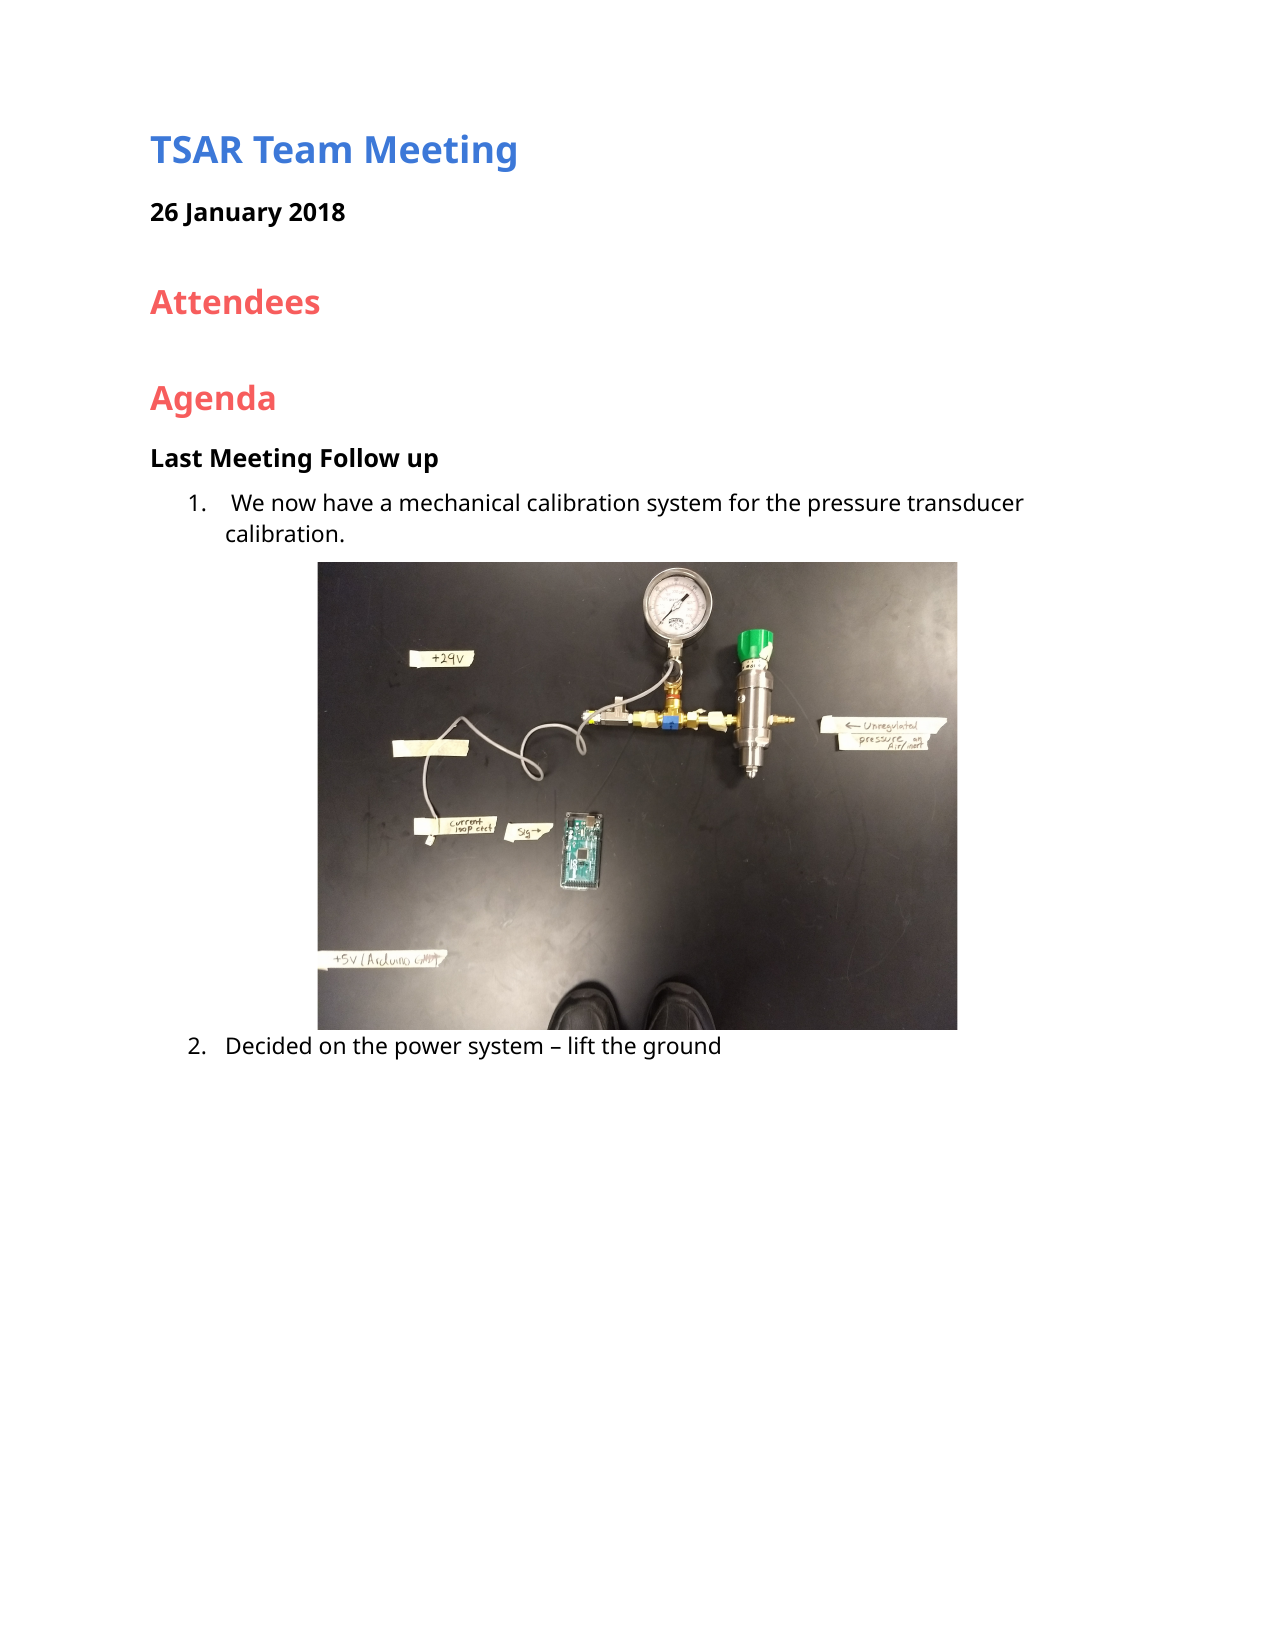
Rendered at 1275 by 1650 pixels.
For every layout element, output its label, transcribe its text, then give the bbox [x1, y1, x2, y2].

subtitle Attendees [150, 279, 1128, 324]
list We now have a mechanical calibration system for the pressure transducer calibration. [187, 487, 1128, 549]
subtitle Last Meeting Follow up­ [150, 441, 1128, 474]
subtitle 26 January 2018 [150, 195, 1128, 229]
title TSAR Team Meeting [150, 123, 1128, 174]
picture [317, 562, 958, 1030]
subtitle Agenda [150, 374, 1128, 420]
list Decided on the power system – lift the ground [187, 1029, 1128, 1061]
